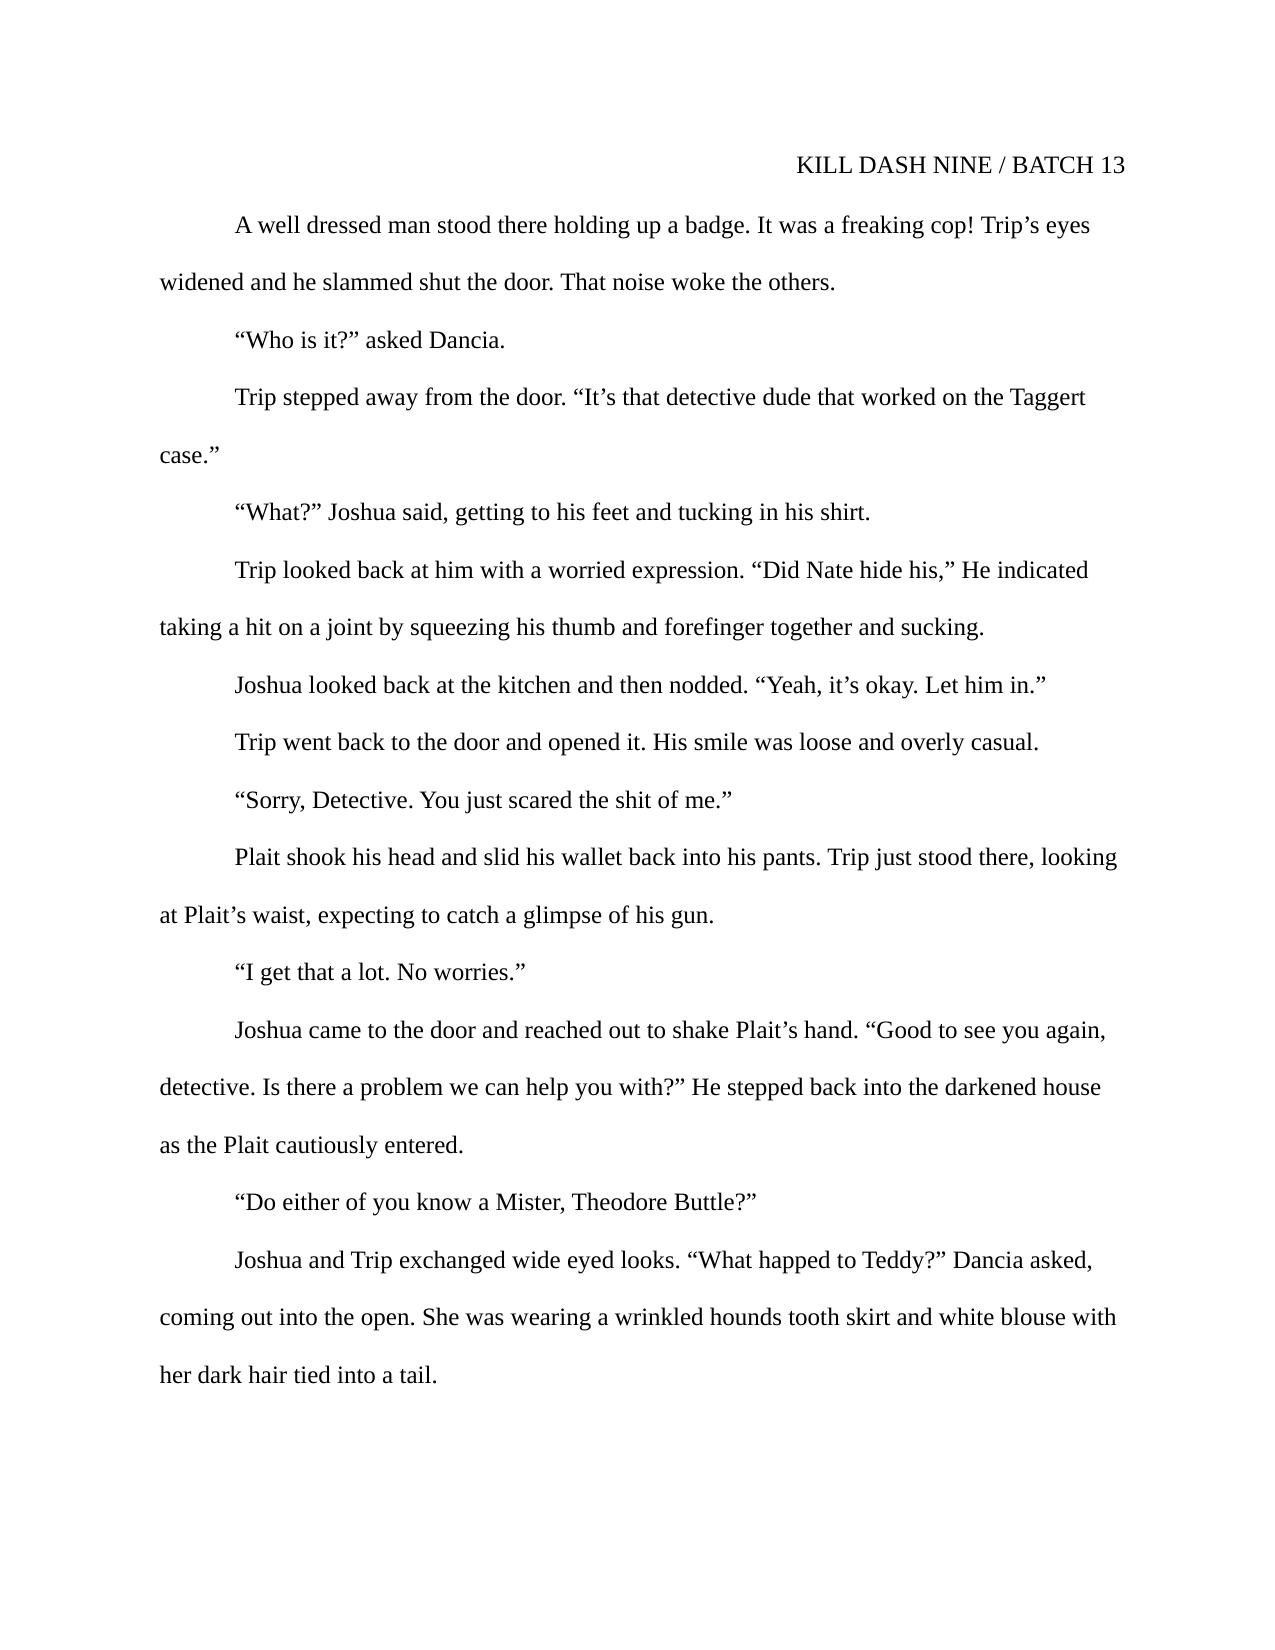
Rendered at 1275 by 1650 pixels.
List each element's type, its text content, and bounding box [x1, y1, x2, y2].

text Joshua came to the door and reached out to shake Plait’s hand. “Good to see you again, detective. Is there a problem we can help you with?” He stepped back into the darkened house as the Plait cautiously entered. [159, 1015, 1125, 1159]
text Trip stepped away from the door. “It’s that detective dude that worked on the Taggert case.” [159, 382, 1125, 469]
text Trip went back to the door and opened it. His smile was loose and overly casual. [159, 727, 1125, 756]
text Joshua looked back at the kitchen and then nodded. “Yeah, it’s okay. Let him in.” [159, 670, 1125, 699]
text Joshua and Trip exchanged wide eyed looks. “What happed to Teddy?” Dancia asked, coming out into the open. She was wearing a wrinkled hounds tooth skirt and white blouse with her dark hair tied into a tail. [159, 1245, 1125, 1389]
text “I get that a lot. No worries.” [159, 957, 1125, 986]
text Trip looked back at him with a worried expression. “Did Nate hide his,” He indicated taking a hit on a joint by squeezing his thumb and forefinger together and sucking. [159, 555, 1125, 641]
text “Do either of you know a Mister, Theodore Buttle?” [159, 1187, 1125, 1216]
text “Sorry, Detective. You just scared the shit of me.” [159, 785, 1125, 814]
text “Who is it?” asked Dancia. [159, 325, 1125, 354]
text Plait shook his head and slid his wallet back into his pants. Trip just stood there, looking at Plait’s waist, expecting to catch a glimpse of his gun. [159, 842, 1125, 929]
text A well dressed man stood there holding up a badge. It was a freaking cop! Trip’s eyes widened and he slammed shut the door. That noise woke the others. [159, 210, 1125, 296]
text “What?” Joshua said, getting to his feet and tucking in his shirt. [159, 497, 1125, 526]
